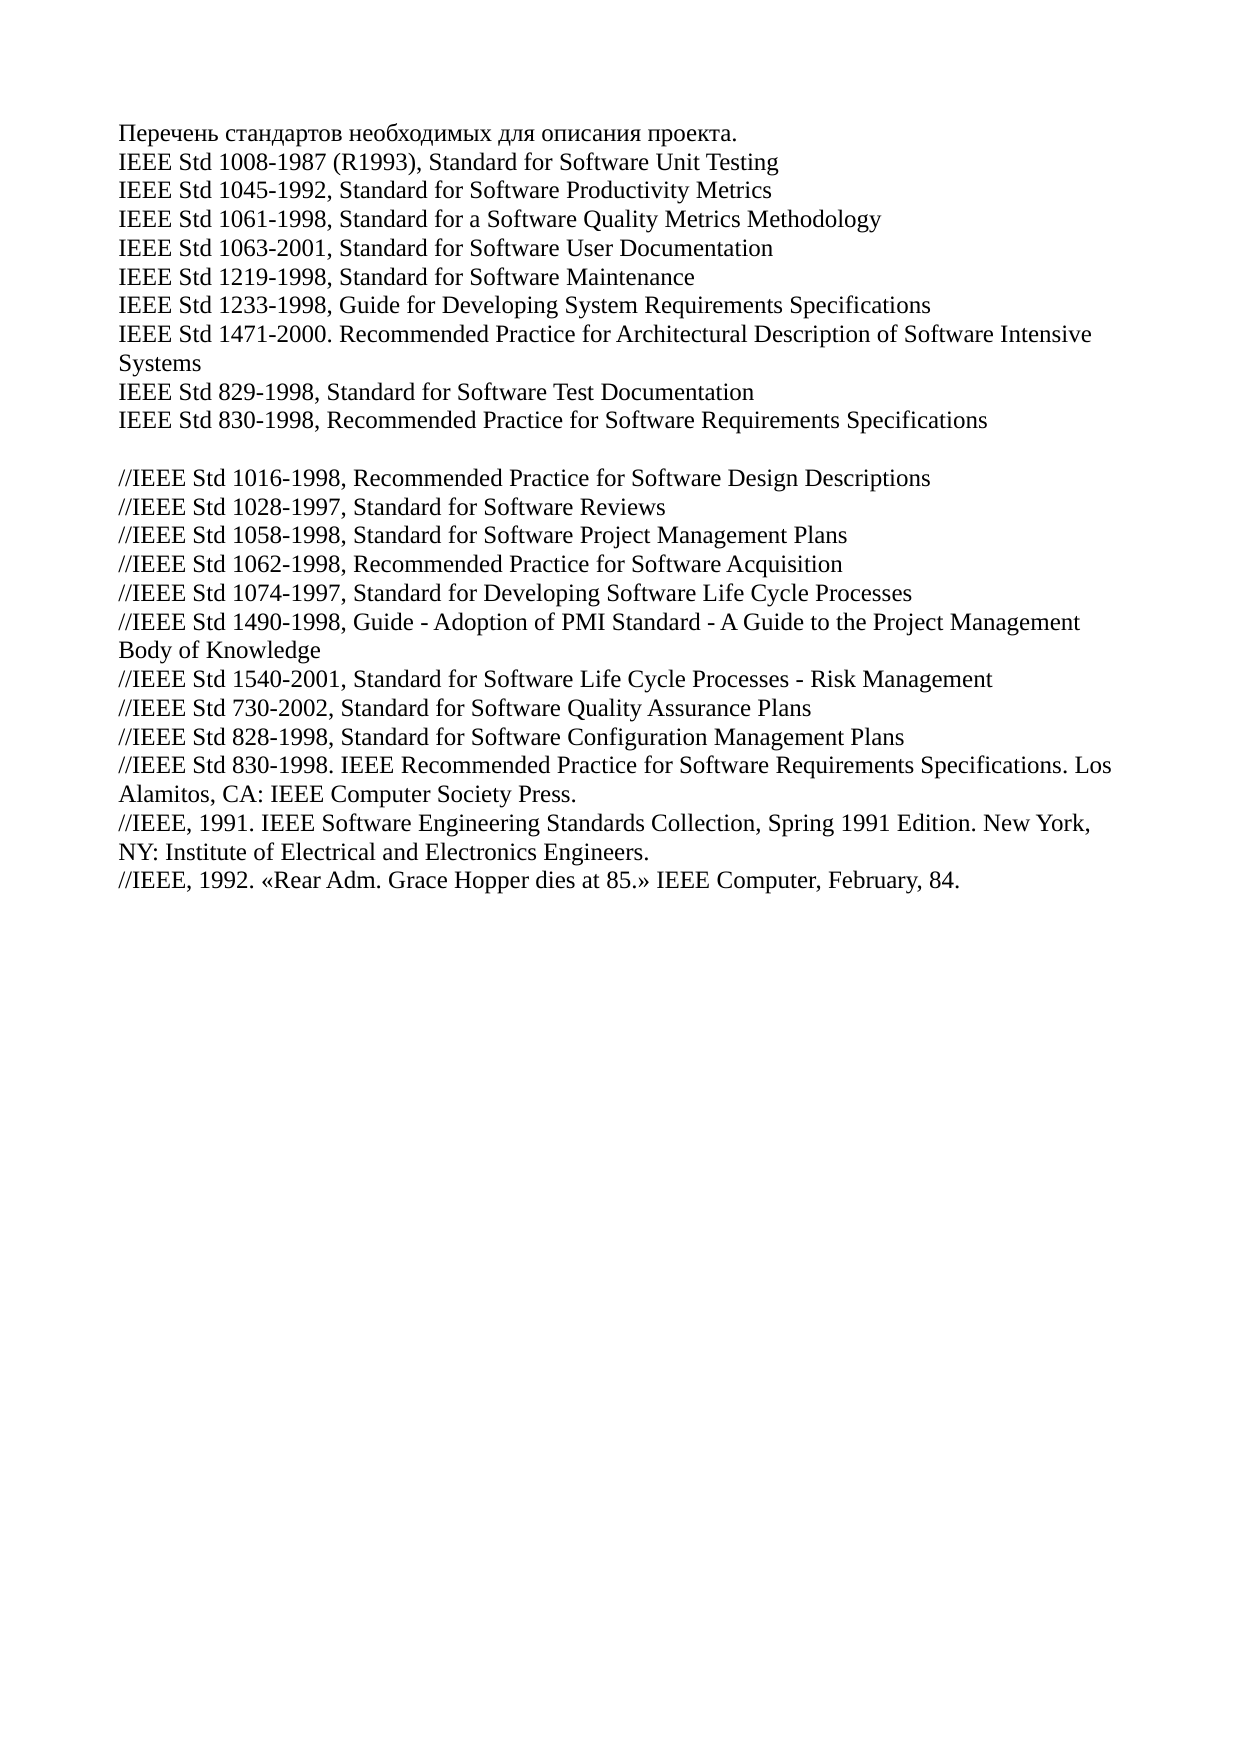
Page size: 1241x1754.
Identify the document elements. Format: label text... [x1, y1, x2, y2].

text //IEEE Std 1058-1998, Standard for Software Project Management Plans [118, 521, 1122, 549]
text //IEEE Std 1028-1997, Standard for Software Reviews [118, 492, 1122, 521]
text IEEE Std 1045-1992, Standard for Software Productivity Metrics [118, 176, 1122, 204]
text IEEE Std 829-1998, Standard for Software Test Documentation [118, 377, 1122, 406]
text //IEEE Std 730-2002, Standard for Software Quality Assurance Plans [118, 693, 1122, 722]
text //IEEE Std 828-1998, Standard for Software Configuration Management Plans [118, 722, 1122, 751]
text IEEE Std 1233-1998, Guide for Developing System Requirements Specifications [118, 291, 1122, 319]
text //IEEE, 1991. IEEE Software Engineering Standards Collection, Spring 1991 Edition. New York, NY: Institute of Electrical and Electronics Engineers. [118, 808, 1122, 866]
text //IEEE Std 1062-1998, Recommended Practice for Software Acquisition [118, 549, 1122, 578]
text //IEEE Std 1074-1997, Standard for Developing Software Life Cycle Processes [118, 578, 1122, 607]
text IEEE Std 1219-1998, Standard for Software Maintenance [118, 262, 1122, 291]
text IEEE Std 1063-2001, Standard for Software User Documentation [118, 233, 1122, 262]
text //IEEE Std 1016-1998, Recommended Practice for Software Design Descriptions [118, 463, 1122, 492]
text IEEE Std 830-1998, Recommended Practice for Software Requirements Specifications [118, 406, 1122, 434]
text IEEE Std 1471-2000. Recommended Practice for Architectural Description of Software Intensive Systems [118, 319, 1122, 377]
text Перечень стандартов необходимых для описания проекта. [118, 118, 1122, 147]
text IEEE Std 1061-1998, Standard for a Software Quality Metrics Methodology [118, 204, 1122, 233]
text //IEEE, 1992. «Rear Adm. Grace Hopper dies at 85.» IEEE Computer, February, 84. [118, 866, 1122, 894]
text //IEEE Std 1490-1998, Guide - Adoption of PMI Standard - A Guide to the Project Management Body of Knowledge [118, 607, 1122, 664]
text //IEEE Std 830-1998. IEEE Recommended Practice for Software Requirements Specifications. Los Alamitos, CA: IEEE Computer Society Press. [118, 751, 1122, 808]
text //IEEE Std 1540-2001, Standard for Software Life Cycle Processes - Risk Management [118, 664, 1122, 693]
text IEEE Std 1008-1987 (R1993), Standard for Software Unit Testing [118, 147, 1122, 176]
